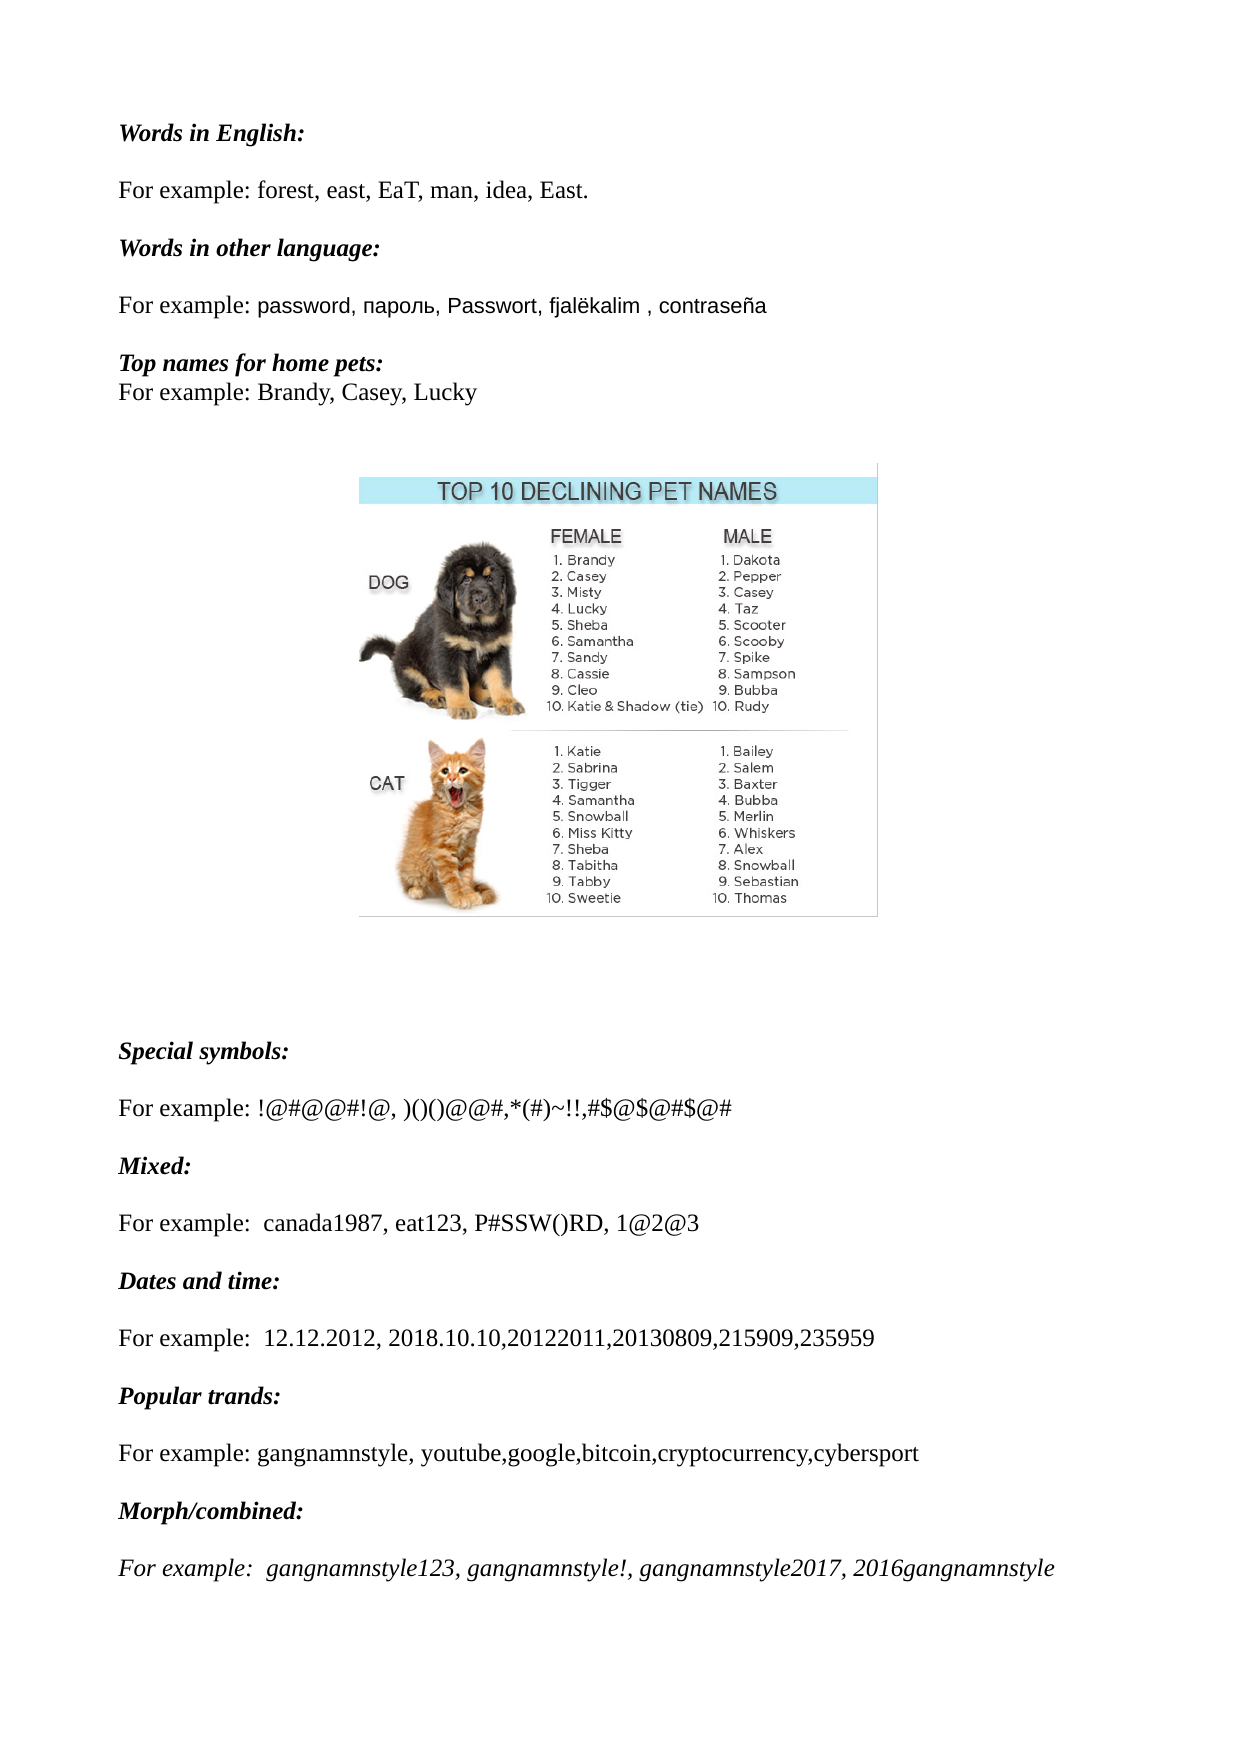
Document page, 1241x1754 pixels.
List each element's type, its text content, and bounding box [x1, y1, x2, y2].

text For example: forest, east, EaT, man, idea, East. [118, 176, 1122, 204]
text Top names for home pets: [118, 348, 1122, 377]
text Words in other language: [118, 233, 1122, 262]
text Dates and time: [118, 1266, 1122, 1294]
text For example: Brandy, Casey, Lucky [118, 377, 1122, 406]
text For example: canada1987, eat123, P#SSW()RD, 1@2@3 [118, 1208, 1122, 1237]
text For example: !@#@@#!@, )()()@@#,*(#)~!!,#$@$@#$@# [118, 1093, 1122, 1122]
text Mixed: [118, 1151, 1122, 1179]
text Morph/combined: [118, 1496, 1122, 1524]
text Words in English: [118, 118, 1122, 147]
text For example: gangnamnstyle123, gangnamnstyle!, gangnamnstyle2017, 2016gangnamnstyle [118, 1553, 1122, 1582]
text For example: gangnamnstyle, youtube,google,bitcoin,cryptocurrency,cybersport [118, 1438, 1122, 1467]
text For example: password, пароль, Passwort, fjalëkalim , contraseña [118, 291, 1122, 319]
text Special symbols: [118, 1036, 1122, 1064]
text Popular trands: [118, 1381, 1122, 1409]
text For example: 12.12.2012, 2018.10.10,20122011,20130809,215909,235959 [118, 1323, 1122, 1352]
